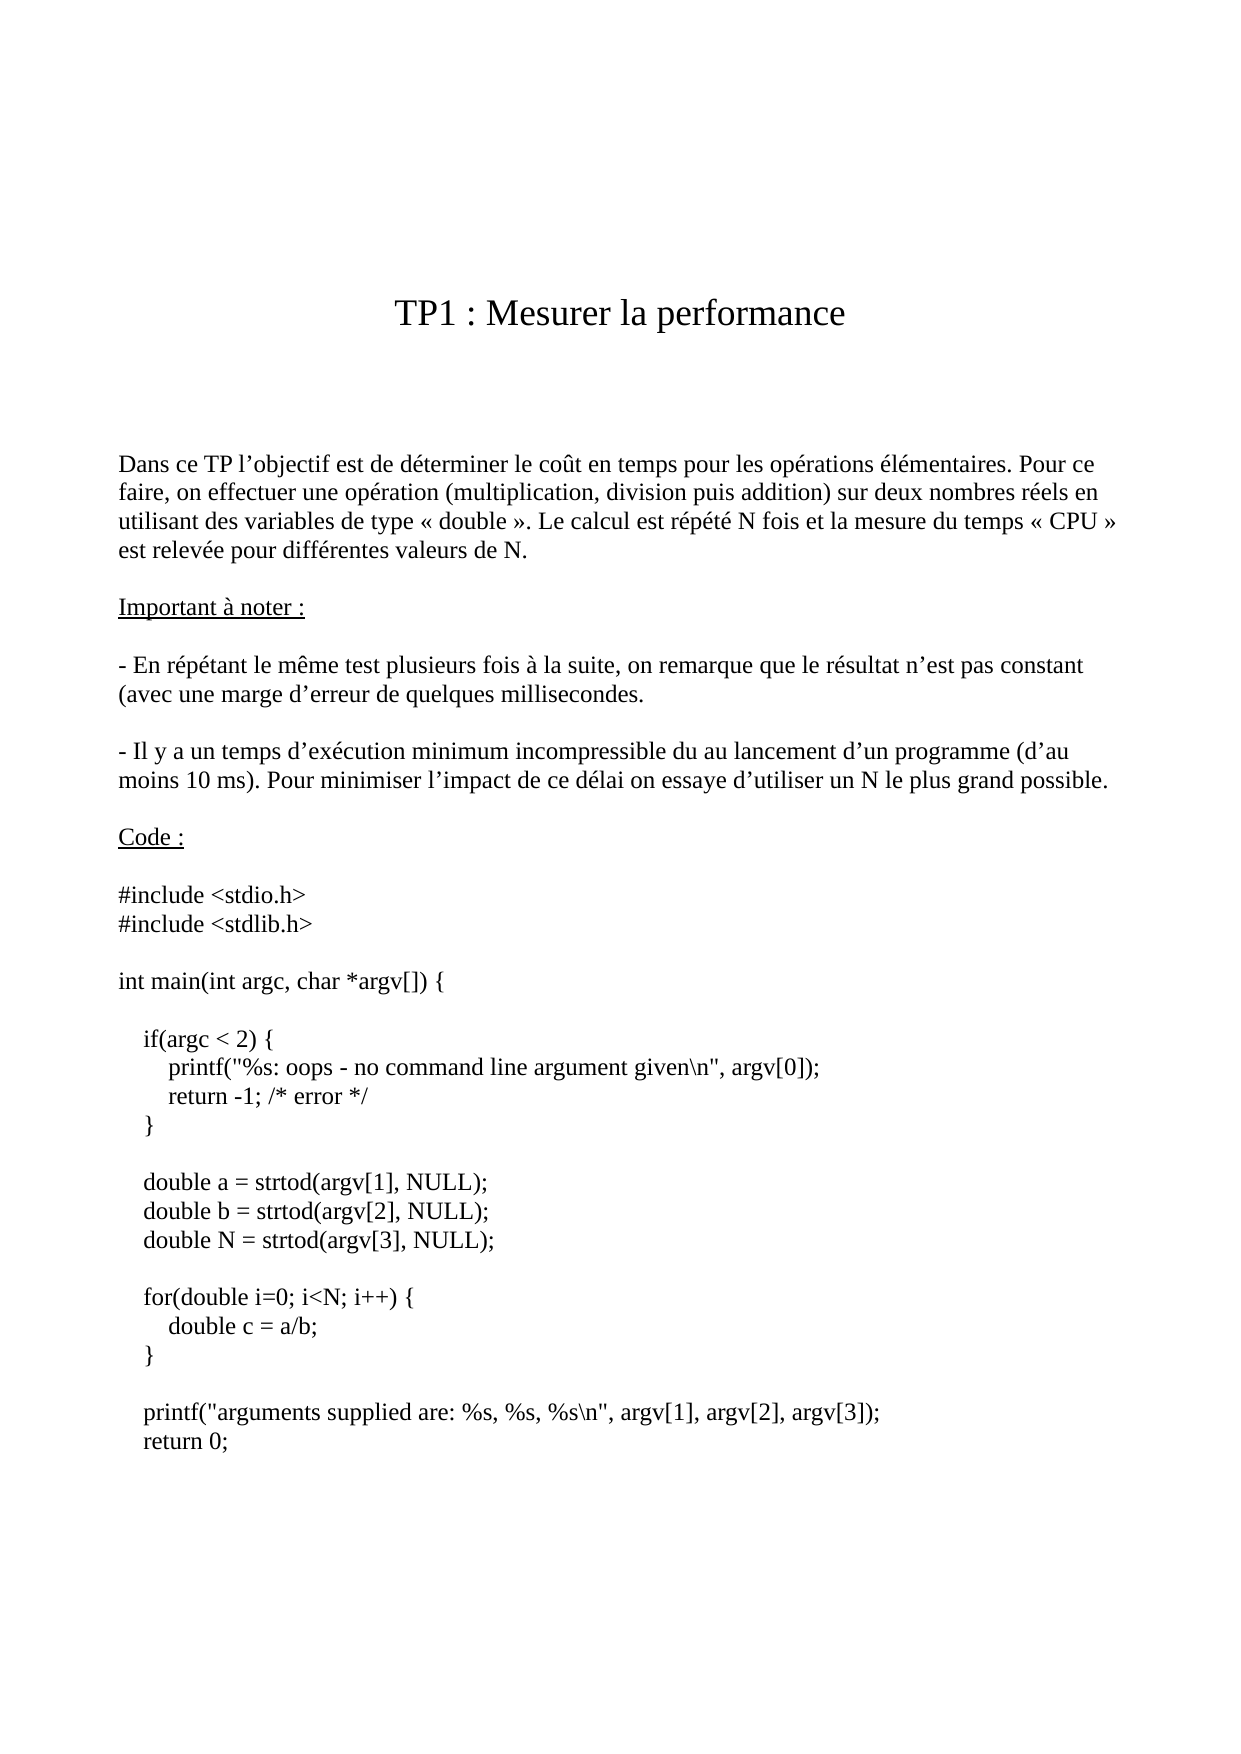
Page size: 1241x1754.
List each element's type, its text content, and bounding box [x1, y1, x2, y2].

text Dans ce TP l’objectif est de déterminer le coût en temps pour les opérations élémentaires. Pour ce faire, on effectuer une opération (multiplication, division puis addition) sur deux nombres réels en utilisant des variables de type « double ». Le calcul est répété N fois et la mesure du temps « CPU » est relevée pour différentes valeurs de N. [118, 449, 1122, 564]
text Code : [118, 822, 1122, 851]
text - En répétant le même test plusieurs fois à la suite, on remarque que le résultat n’est pas constant (avec une marge d’erreur de quelques millisecondes. [118, 650, 1122, 707]
text #include <stdio.h> #include <stdlib.h> int main(int argc, char *argv[]) { if(argc < 2) { printf("%s: oops - no command line argument given\n", argv[0]); return -1; /* error */ } double a = strtod(argv[1], NULL); double b = strtod(argv[2], NULL); double N = strtod(argv[3], NULL); for(double i=0; i<N; i++) { double c = a/b; } printf("arguments supplied are: %s, %s, %s\n", argv[1], argv[2], argv[3]); return 0; [118, 880, 1122, 1455]
text Important à noter : [118, 592, 1122, 621]
text TP1 : Mesurer la performance [118, 291, 1122, 334]
text - Il y a un temps d’exécution minimum incompressible du au lancement d’un programme (d’au moins 10 ms). Pour minimiser l’impact de ce délai on essaye d’utiliser un N le plus grand possible. [118, 736, 1122, 794]
